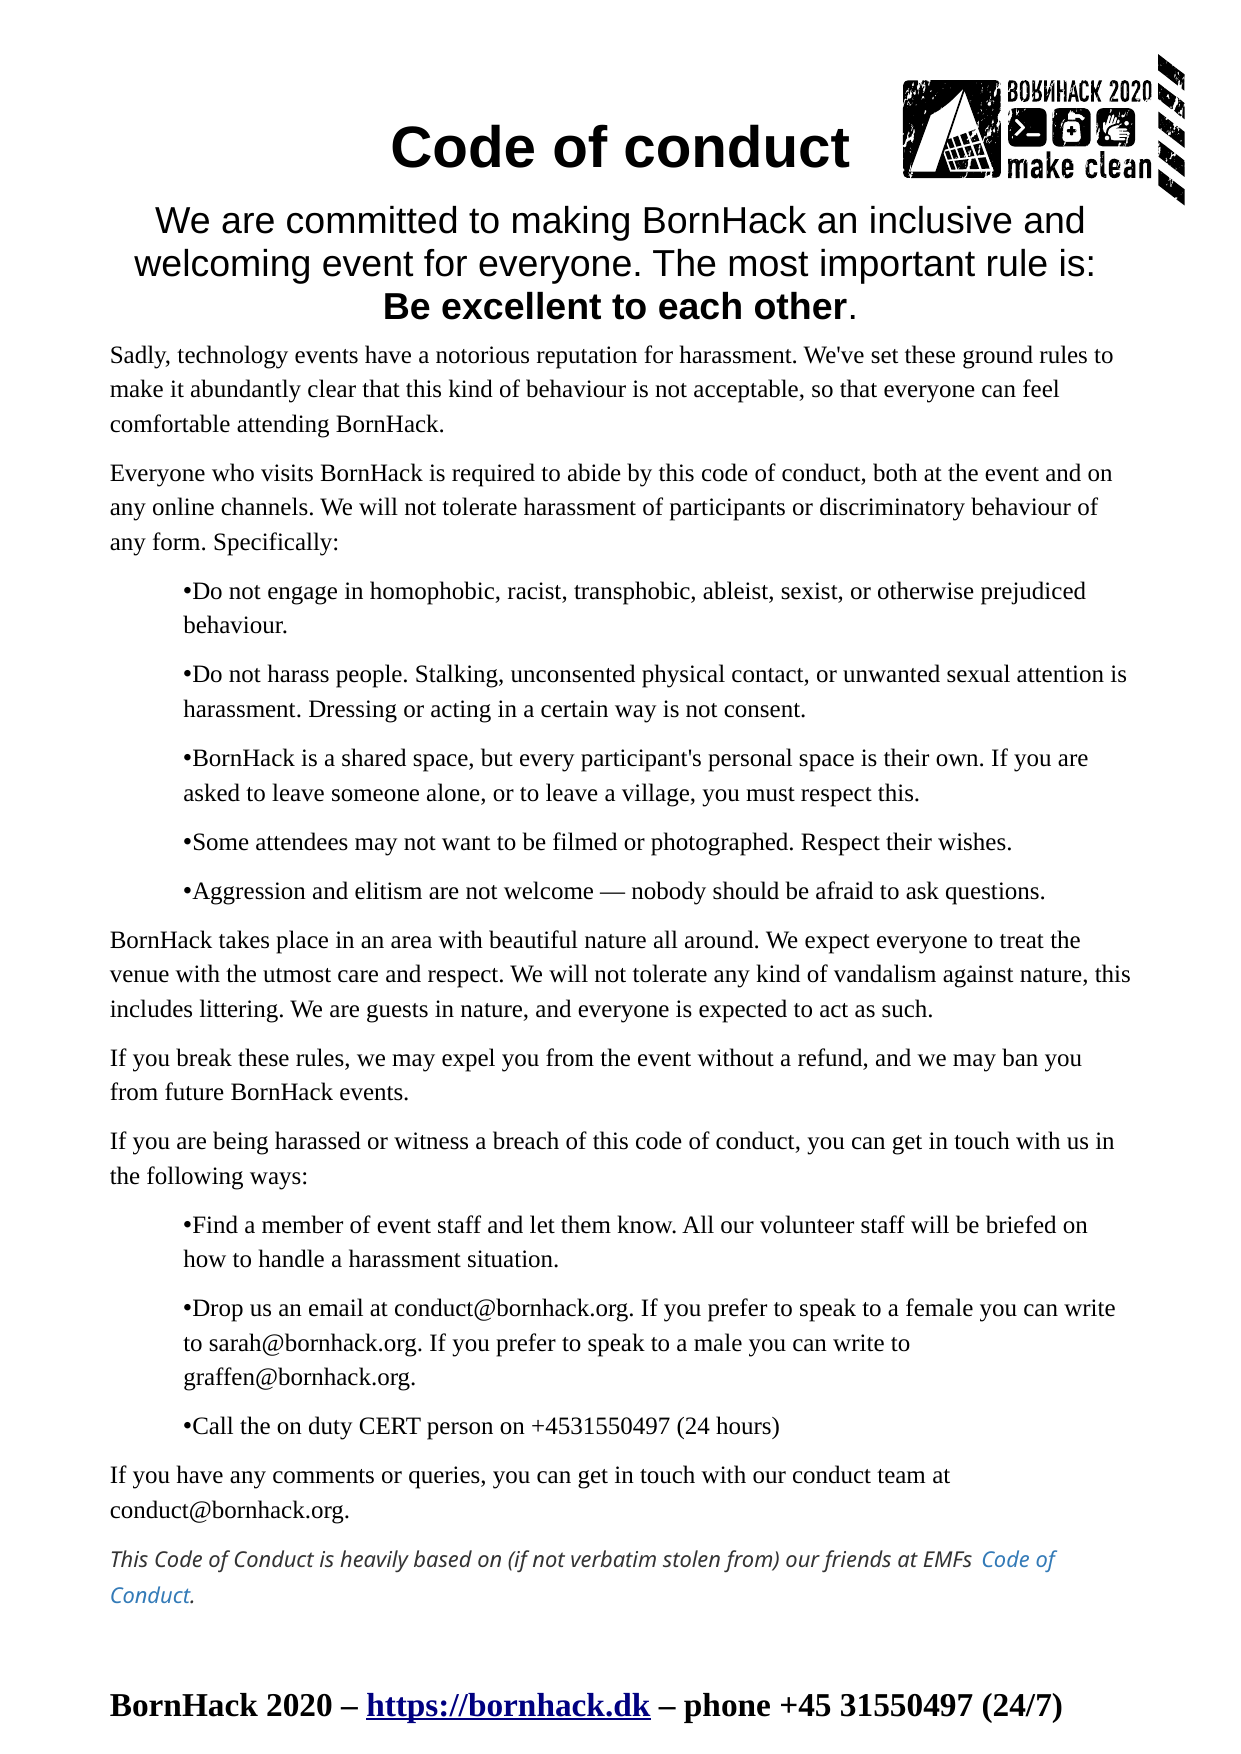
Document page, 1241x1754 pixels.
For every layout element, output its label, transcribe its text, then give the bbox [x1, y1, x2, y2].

subtitle We are committed to making BornHack an inclusive and welcoming event for everyone. The most important rule is: Be excellent to each other. [109, 198, 1131, 327]
title [949, 112, 1131, 179]
text If you have any comments or queries, you can get in touch with our conduct team at conduct@bornhack.org. [109, 1461, 1131, 1524]
text Sadly, technology events have a notorious reputation for harassment. We've set these ground rules to make it abundantly clear that this kind of behaviour is not acceptable, so that everyone can feel comfortable attending BornHack. [109, 340, 1131, 438]
text This Code of Conduct is heavily based on (if not verbatim stolen from) our friends at EMFs Code of Conduct. [109, 1544, 1131, 1609]
title [911, 112, 955, 171]
list Some attendees may not want to be filmed or photographed. Respect their wishes. [109, 827, 1131, 855]
list Aggression and elitism are not welcome — nobody should be afraid to ask questions. [109, 876, 1131, 904]
list Call the on duty CERT person on +4531550497 (24 hours) [109, 1411, 1131, 1440]
text BornHack takes place in an area with beautiful nature all around. We expect everyone to treat the venue with the utmost care and respect. We will not tolerate any kind of vandalism against nature, this includes littering. We are guests in nature, and everyone is expected to act as such. [109, 925, 1131, 1022]
list Find a member of event staff and let them know. All our volunteer staff will be briefed on how to handle a harassment situation. [109, 1210, 1131, 1273]
list BornHack is a shared space, but every participant's personal space is their own. If you are asked to leave someone alone, or to leave a village, you must respect this. [109, 743, 1131, 806]
list Drop us an email at conduct@bornhack.org. If you prefer to speak to a female you can write to sarah@bornhack.org. If you prefer to speak to a male you can write to graffen@bornhack.org. [109, 1293, 1131, 1391]
list Do not harass people. Stalking, unconsented physical contact, or unwanted sexual attention is harassment. Dressing or acting in a certain way is not consent. [109, 659, 1131, 723]
text If you break these rules, we may expel you from the event without a refund, and we may ban you from future BornHack events. [109, 1043, 1131, 1106]
list Do not engage in homophobic, racist, transphobic, ableist, sexist, or otherwise prejudiced behaviour. [109, 576, 1131, 639]
text Everyone who visits BornHack is required to abide by this code of conduct, both at the event and on any online channels. We will not tolerate harassment of participants or discriminatory behaviour of any form. Specifically: [109, 458, 1131, 556]
text If you are being harassed or witness a breach of this code of conduct, you can get in touch with us in the following ways: [109, 1126, 1131, 1189]
title Code of conduct [109, 112, 911, 179]
